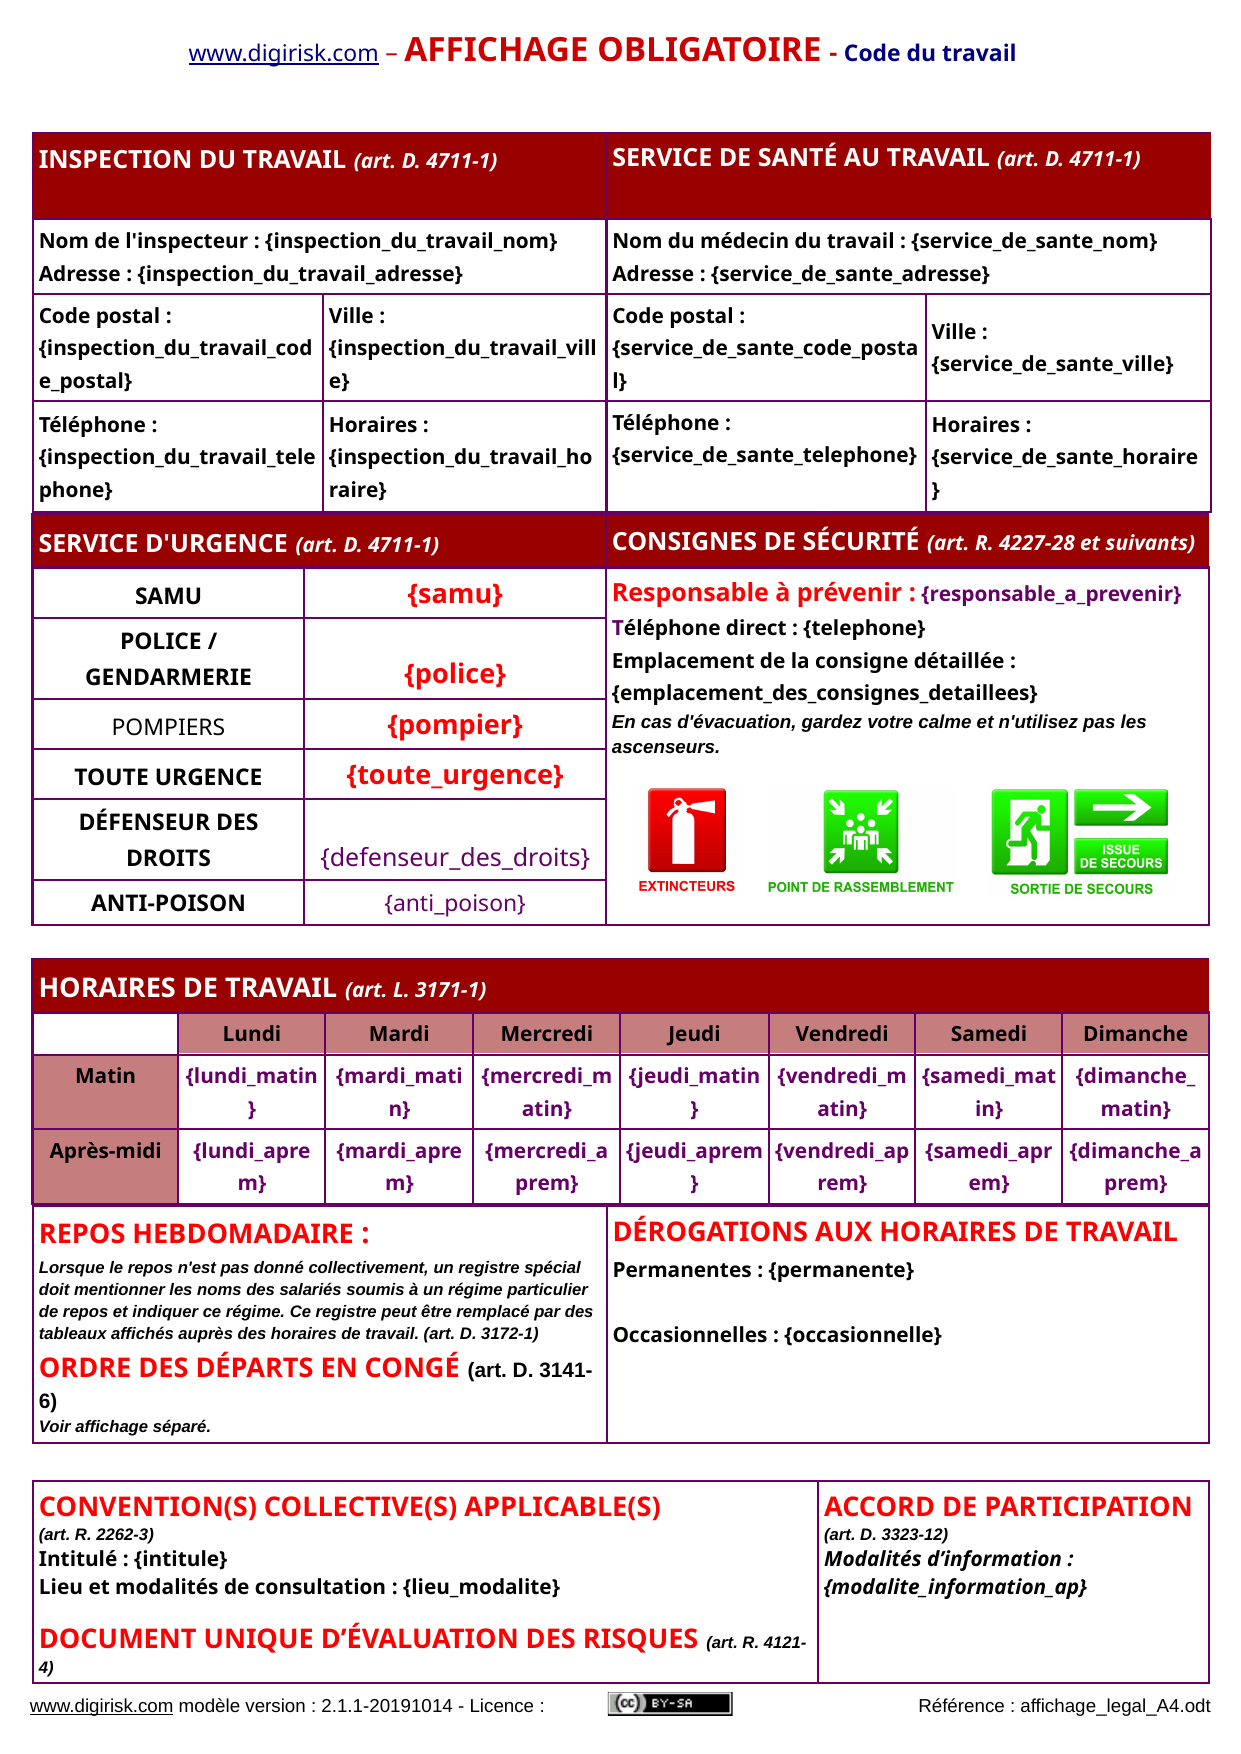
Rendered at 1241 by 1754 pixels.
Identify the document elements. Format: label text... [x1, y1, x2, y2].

table_cell {vendredi_aprem} [770, 1130, 914, 1203]
table_cell Dimanche [1063, 1014, 1208, 1053]
picture [766, 785, 956, 897]
table_cell Code postal : {inspection_du_travail_code_postal} [34, 295, 322, 400]
table_cell Après-midi [34, 1130, 177, 1203]
table_cell Ville : {inspection_du_travail_ville} [324, 295, 605, 400]
table_header ACCORD DE PARTICIPATION (art. D. 3323-12) Modalités d’information : {modalite_information_ap} [819, 1482, 1208, 1682]
table_cell {dimanche_aprem} [1063, 1130, 1208, 1203]
table_cell Code postal : {service_de_sante_code_postal} [608, 295, 925, 400]
table_cell POLICE / GENDARMERIE [34, 619, 303, 697]
table_header CONSIGNES DE SÉCURITÉ (art. R. 4227-28 et suivants) [607, 515, 1209, 566]
table_cell {mardi_matin} [326, 1056, 472, 1128]
table_cell [34, 1014, 177, 1053]
table_cell SAMU [34, 569, 303, 617]
table_cell Jeudi [621, 1014, 768, 1053]
table_cell Matin [34, 1056, 177, 1128]
table_cell Responsable à prévenir : {responsable_a_prevenir} Téléphone direct : {telephone} Emplacement de la consigne détaillée : {emplacement_des_consignes_detaillees} En cas d'évacuation, gardez votre calme et n'utilisez pas les ascenseurs. [607, 569, 1208, 924]
table_cell {police} [305, 619, 605, 697]
table_cell {samedi_matin} [916, 1056, 1061, 1128]
table_cell {pompier} [305, 700, 605, 748]
table_cell {mercredi_matin} [474, 1056, 619, 1128]
table_cell Mardi [326, 1014, 472, 1053]
table_cell Téléphone : {inspection_du_travail_telephone} [34, 402, 322, 511]
table_cell Vendredi [770, 1014, 914, 1053]
table_cell {mercredi_aprem} [474, 1130, 619, 1203]
table_cell {vendredi_matin} [770, 1056, 914, 1128]
table_cell Nom du médecin du travail : {service_de_sante_nom} Adresse : {service_de_sante_adresse} [608, 220, 1210, 293]
table_cell Horaires : {inspection_du_travail_horaire} [324, 402, 605, 511]
table_cell {mardi_aprem} [326, 1130, 472, 1203]
table_cell Nom de l'inspecteur : {inspection_du_travail_nom} Adresse : {inspection_du_travail_adresse} [34, 220, 605, 293]
table_cell {lundi_aprem} [179, 1130, 324, 1203]
table_cell TOUTE URGENCE [34, 750, 303, 798]
table_cell {toute_urgence} [305, 750, 605, 798]
table_cell Téléphone : {service_de_sante_telephone} [608, 402, 925, 511]
table_header REPOS HEBDOMADAIRE : Lorsque le repos n'est pas donné collectivement, un registre spécial doit mentionner les noms des salariés soumis à un régime particulier de repos et indiquer ce régime. Ce registre peut être remplacé par des tableaux affichés auprès des horaires de travail. (art. D. 3172-1) ORDRE DES DÉPARTS EN CONGÉ (art. D. 3141-6) Voir affichage séparé. [34, 1207, 606, 1442]
table_header INSPECTION DU TRAVAIL (art. D. 4711-1) [34, 134, 605, 218]
picture [607, 1692, 733, 1716]
picture [986, 785, 1179, 899]
table_cell {lundi_matin} [179, 1056, 324, 1128]
table_cell {jeudi_aprem} [621, 1130, 768, 1203]
table_header CONVENTION(S) COLLECTIVE(S) APPLICABLE(S) (art. R. 2262-3) Intitulé : {intitule} Lieu et modalités de consultation : {lieu_modalite} DOCUMENT UNIQUE D’ÉVALUATION DES RISQUES (art. R. 4121-4) [34, 1482, 817, 1682]
table_cell POMPIERS [34, 700, 303, 748]
table_cell Mercredi [474, 1014, 619, 1053]
table_header SERVICE D'URGENCE (art. D. 4711-1) [34, 515, 605, 566]
table_cell ANTI-POISON [34, 881, 303, 924]
table_header DÉROGATIONS AUX HORAIRES DE TRAVAIL Permanentes : {permanente} Occasionnelles : {occasionnelle} [608, 1207, 1208, 1442]
table_header HORAIRES DE TRAVAIL (art. L. 3171-1) [34, 960, 1209, 1011]
table_cell Samedi [916, 1014, 1061, 1053]
table_cell Ville : {service_de_sante_ville} [927, 295, 1210, 400]
table_cell {defenseur_des_droits} [305, 800, 605, 879]
table_cell {samedi_aprem} [916, 1130, 1061, 1203]
table_cell Lundi [179, 1014, 324, 1053]
table_cell DÉFENSEUR DES DROITS [34, 800, 303, 879]
table_cell {jeudi_matin} [621, 1056, 768, 1128]
table_cell {dimanche_matin} [1063, 1056, 1208, 1128]
picture [630, 783, 743, 896]
table_cell Horaires : {service_de_sante_horaire} [927, 402, 1210, 511]
table_header SERVICE DE SANTÉ AU TRAVAIL (art. D. 4711-1) [608, 134, 1211, 218]
table_cell {samu} [305, 569, 605, 617]
table_cell {anti_poison} [305, 881, 605, 924]
